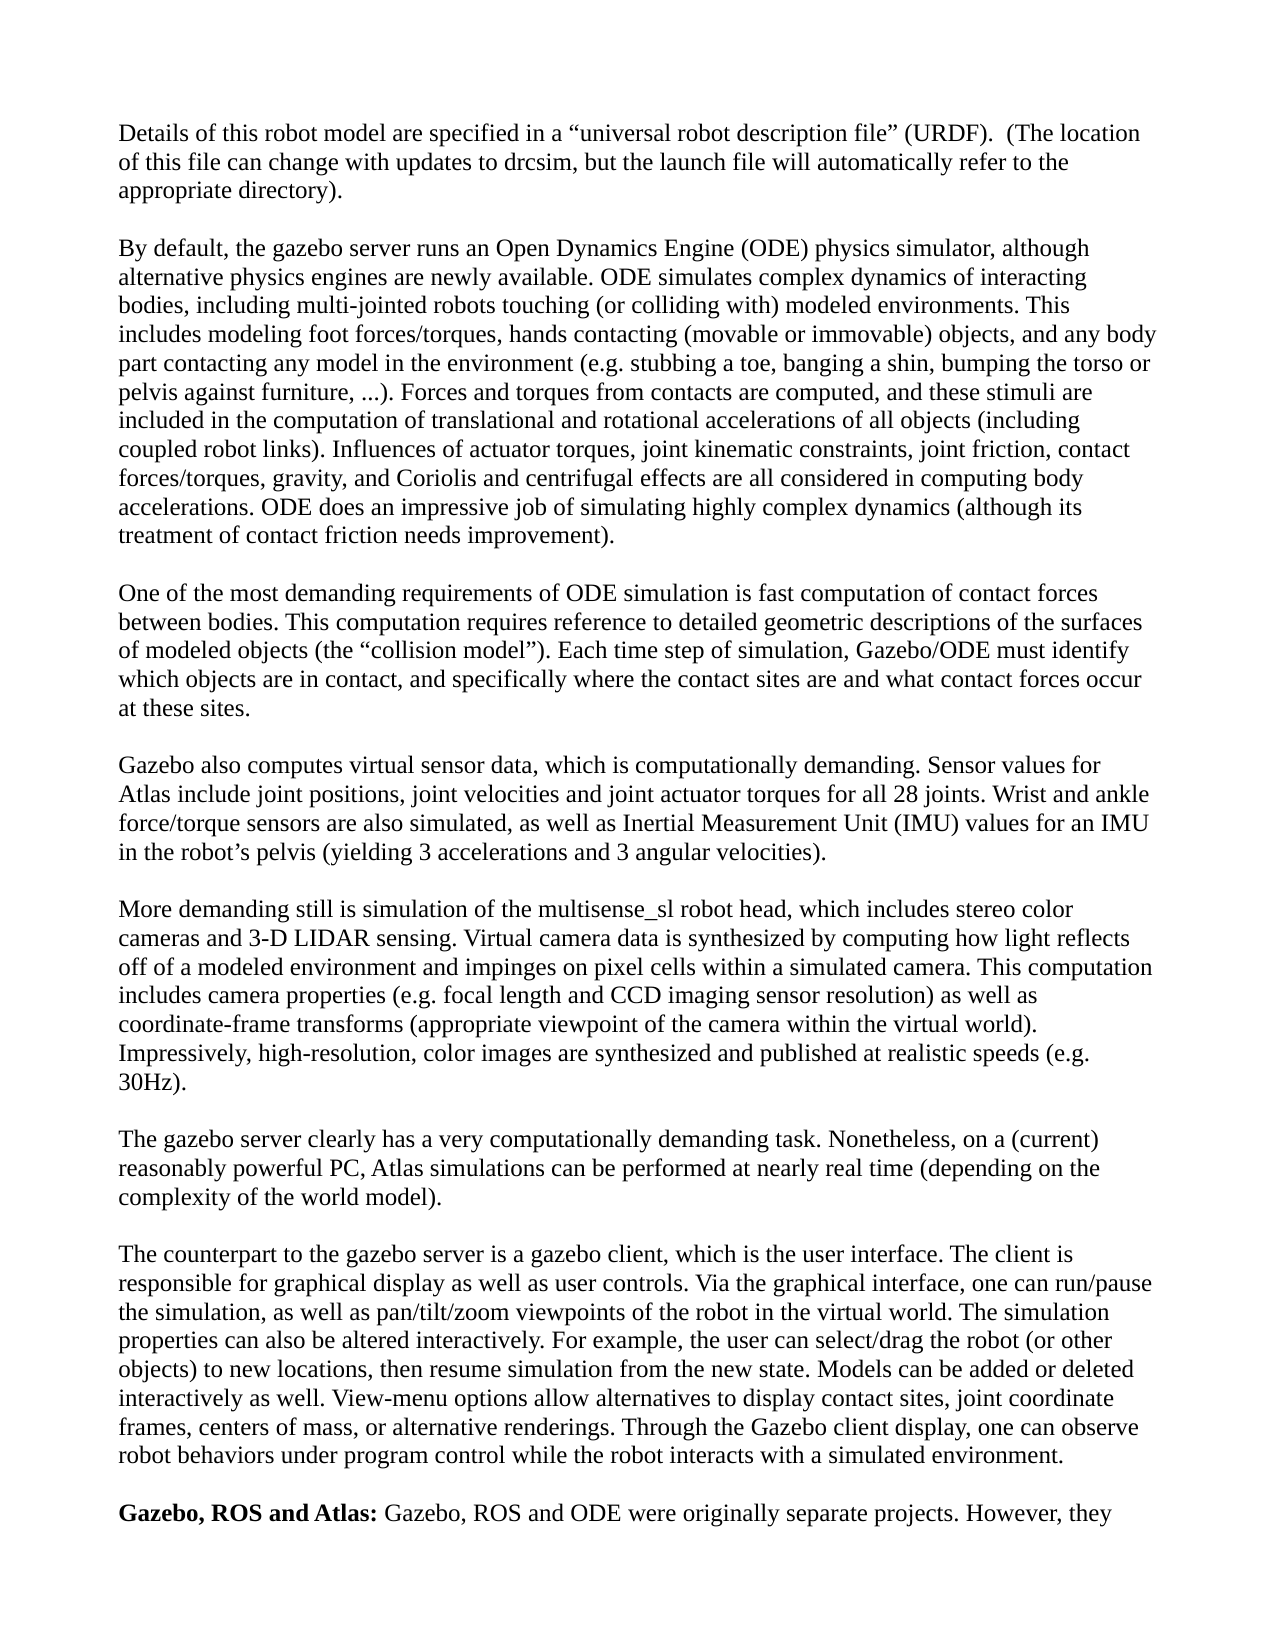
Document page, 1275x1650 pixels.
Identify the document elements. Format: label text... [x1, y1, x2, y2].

text properties can also be altered interactively. For example, the user can select/drag the robot (or other [118, 1326, 1157, 1354]
text Details of this robot model are specified in a “universal robot description file” (URDF). (The location of this file can change with updates to drcsim, but the launch file will automatically refer to the appropriate directory). [118, 118, 1157, 204]
text the simulation, as well as pan/tilt/zoom viewpoints of the robot in the virtual world. The simulation [118, 1297, 1157, 1326]
text Gazebo also computes virtual sensor data, which is computationally demanding. Sensor values for Atlas include joint positions, joint velocities and joint actuator torques for all 28 joints. Wrist and ankle [118, 751, 1157, 808]
text The counterpart to the gazebo server is a gazebo client, which is the user interface. The client is responsible for graphical display as well as user controls. Via the graphical interface, one can run/pause [118, 1239, 1157, 1297]
text The gazebo server clearly has a very computationally demanding task. Nonetheless, on a (current) reasonably powerful PC, Atlas simulations can be performed at nearly real time (depending on the [118, 1124, 1157, 1182]
text interactively as well. View-menu options allow alternatives to display contact sites, joint coordinate [118, 1383, 1157, 1412]
text Gazebo, ROS and Atlas: Gazebo, ROS and ODE were originally separate projects. However, they [118, 1498, 1157, 1527]
text frames, centers of mass, or alternative renderings. Through the Gazebo client display, one can observe [118, 1412, 1157, 1441]
text robot behaviors under program control while the robot interacts with a simulated environment. [118, 1441, 1157, 1469]
text More demanding still is simulation of the multisense_sl robot head, which includes stereo color cameras and 3-D LIDAR sensing. Virtual camera data is synthesized by computing how light reflects off of a modeled environment and impinges on pixel cells within a simulated camera. This computation includes camera properties (e.g. focal length and CCD imaging sensor resolution) as well as coordinate-frame transforms (appropriate viewpoint of the camera within the virtual world). Impressively, high-resolution, color images are synthesized and published at realistic speeds (e.g. 30Hz). [118, 894, 1157, 1096]
text objects) to new locations, then resume simulation from the new state. Models can be added or deleted [118, 1354, 1157, 1383]
text One of the most demanding requirements of ODE simulation is fast computation of contact forces between bodies. This computation requires reference to detailed geometric descriptions of the surfaces of modeled objects (the “collision model”). Each time step of simulation, Gazebo/ODE must identify which objects are in contact, and specifically where the contact sites are and what contact forces occur at these sites. [118, 578, 1157, 722]
text By default, the gazebo server runs an Open Dynamics Engine (ODE) physics simulator, although alternative physics engines are newly available. ODE simulates complex dynamics of interacting bodies, including multi-jointed robots touching (or colliding with) modeled environments. This includes modeling foot forces/torques, hands contacting (movable or immovable) objects, and any body part contacting any model in the environment (e.g. stubbing a toe, banging a shin, bumping the torso or pelvis against furniture, ...). Forces and torques from contacts are computed, and these stimuli are included in the computation of translational and rotational accelerations of all objects (including coupled robot links). Influences of actuator torques, joint kinematic constraints, joint friction, contact forces/torques, gravity, and Coriolis and centrifugal effects are all considered in computing body accelerations. ODE does an impressive job of simulating highly complex dynamics (although its treatment of contact friction needs improvement). [118, 233, 1157, 549]
text force/torque sensors are also simulated, as well as Inertial Measurement Unit (IMU) values for an IMU in the robot’s pelvis (yielding 3 accelerations and 3 angular velocities). [118, 808, 1157, 866]
text complexity of the world model). [118, 1182, 1157, 1211]
